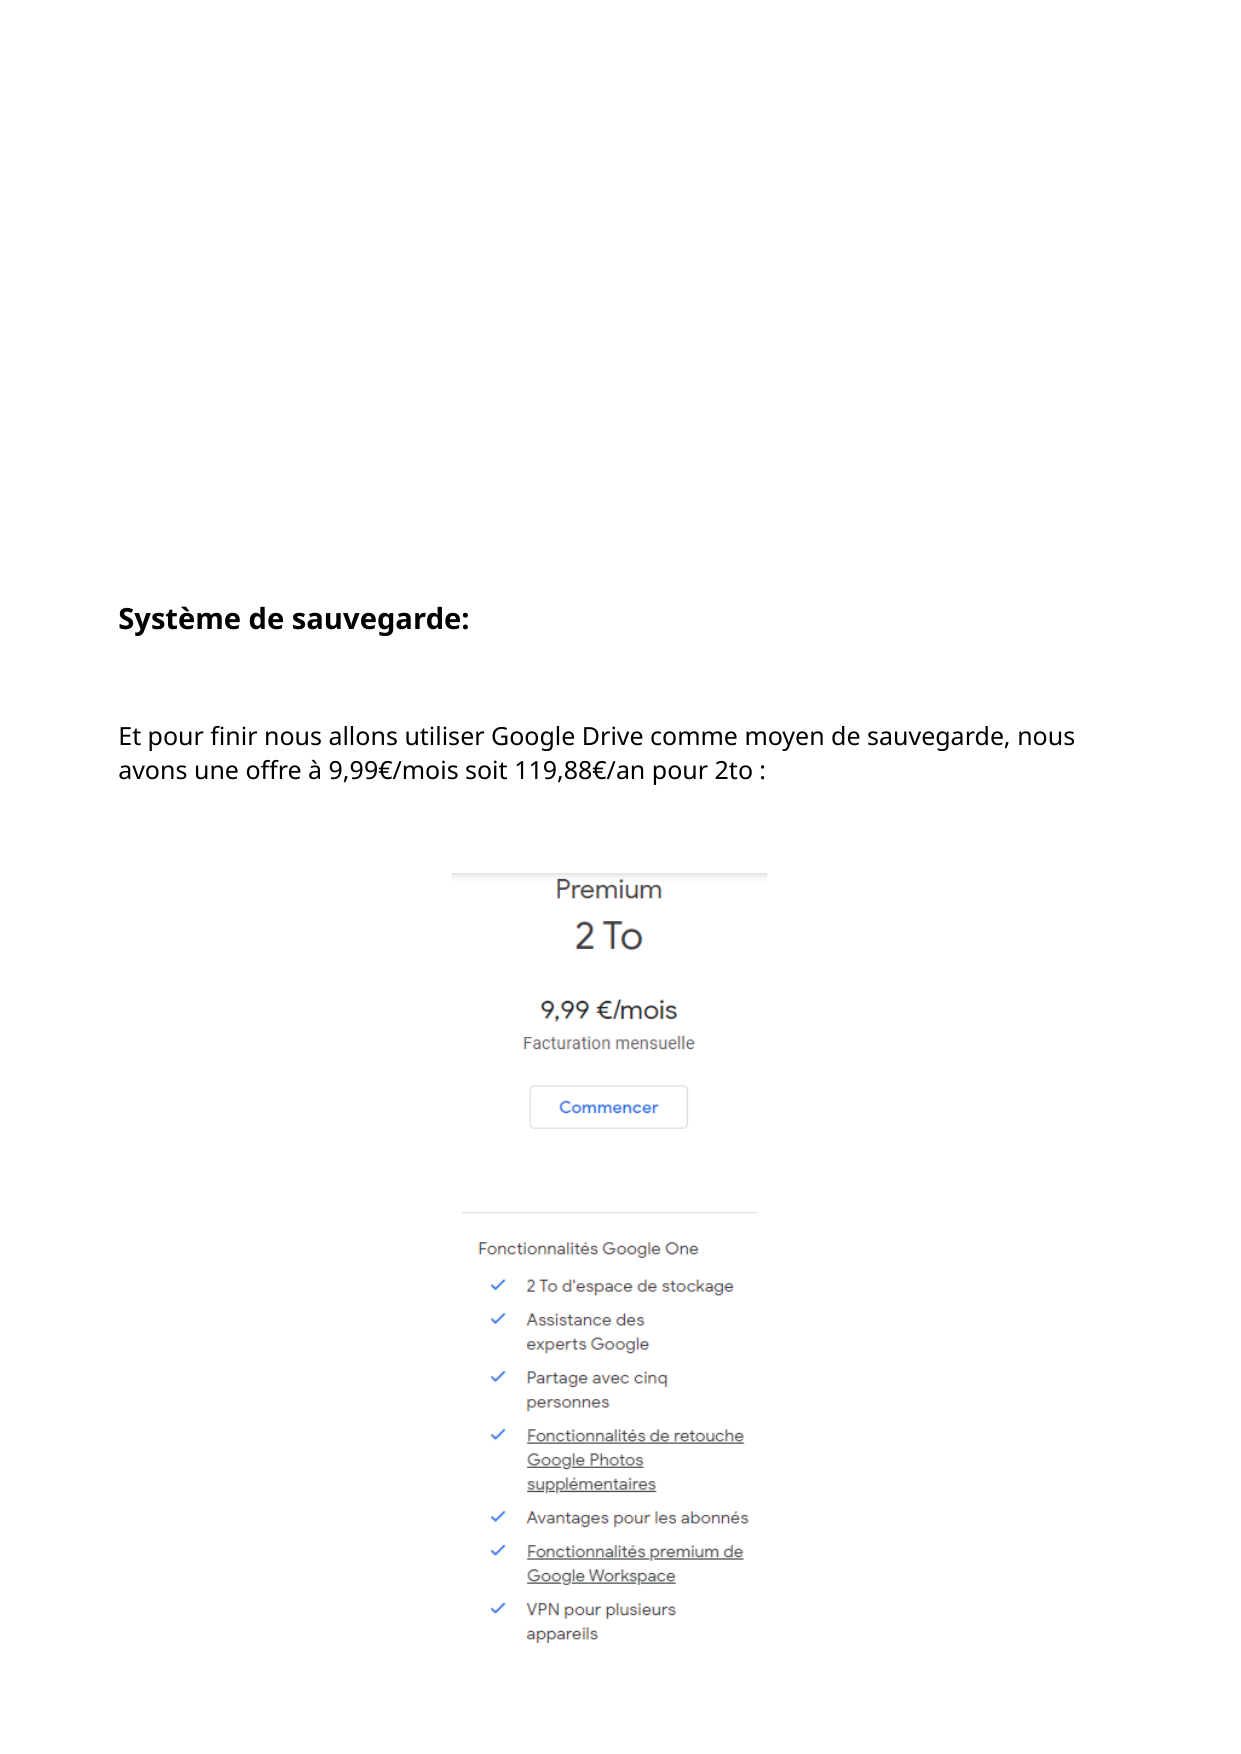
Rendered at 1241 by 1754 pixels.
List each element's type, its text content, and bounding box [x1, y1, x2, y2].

subtitle Système de sauvegarde: [118, 598, 1122, 638]
text Et pour finir nous allons utiliser Google Drive comme moyen de sauvegarde, nous avons une offre à 9,99€/mois soit 119,88€/an pour 2to : [118, 718, 1122, 786]
picture [451, 873, 768, 1643]
